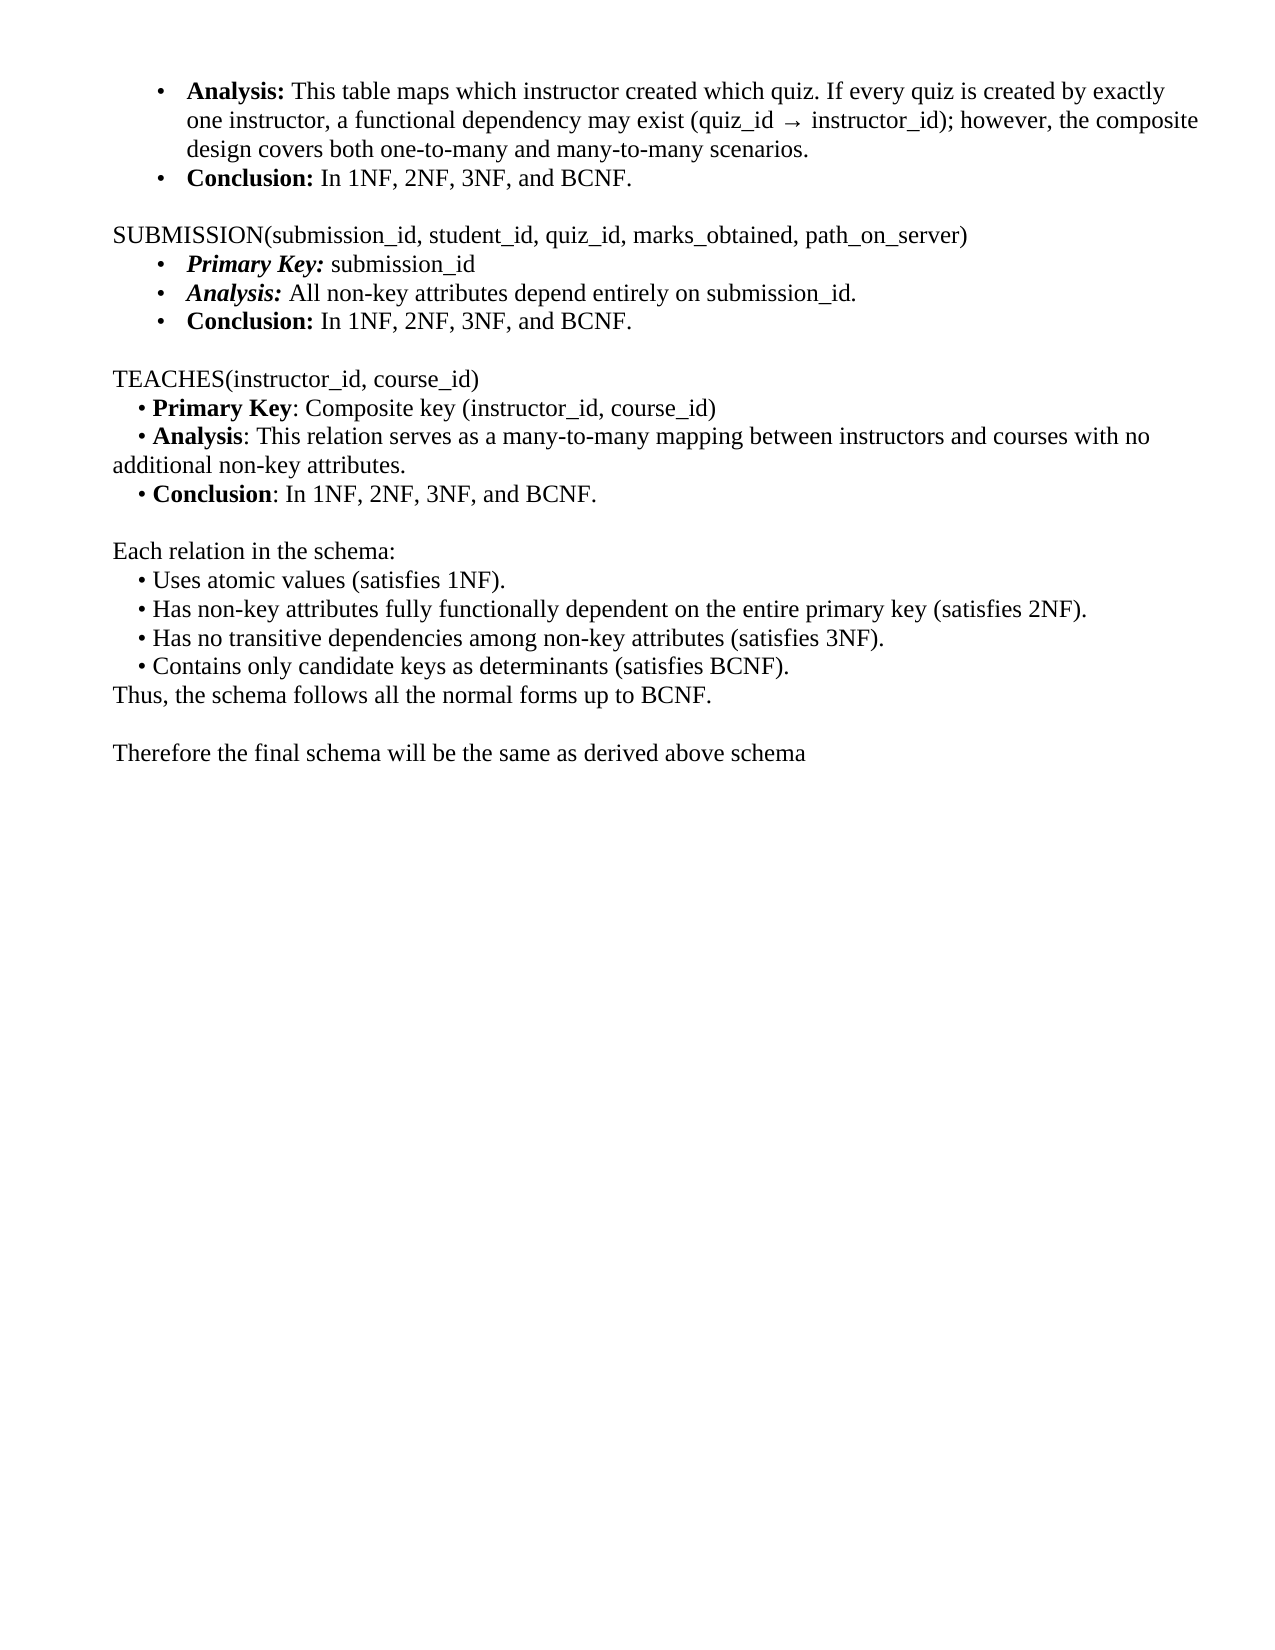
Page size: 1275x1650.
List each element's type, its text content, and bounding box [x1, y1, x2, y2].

text • Analysis: This relation serves as a many-to-many mapping between instructors and courses with no additional non-key attributes. [112, 421, 1200, 479]
text • Has no transitive dependencies among non-key attributes (satisfies 3NF). [112, 623, 1200, 651]
text • Has non-key attributes fully functionally dependent on the entire primary key (satisfies 2NF). [112, 594, 1200, 623]
text Each relation in the schema: [112, 536, 1200, 565]
text • Uses atomic values (satisfies 1NF). [112, 565, 1200, 594]
text Thus, the schema follows all the normal forms up to BCNF. [112, 680, 1200, 709]
list Analysis: This table maps which instructor created which quiz. If every quiz is created by exactly one instructor, a functional dependency may exist (quiz_id → instructor_id); however, the composite design covers both one-to-many and many-to-many scenarios. [157, 76, 1200, 163]
text SUBMISSION(submission_id, student_id, quiz_id, marks_obtained, path_on_server) [112, 220, 1200, 249]
list Conclusion: In 1NF, 2NF, 3NF, and BCNF. [157, 306, 1200, 335]
list Primary Key: submission_id [157, 249, 1200, 278]
text Therefore the final schema will be the same as derived above schema [112, 738, 1200, 766]
list Conclusion: In 1NF, 2NF, 3NF, and BCNF. [157, 163, 1200, 191]
text TEACHES(instructor_id, course_id) [112, 364, 1200, 393]
text • Conclusion: In 1NF, 2NF, 3NF, and BCNF. [112, 479, 1200, 508]
text • Contains only candidate keys as determinants (satisfies BCNF). [112, 651, 1200, 680]
list Analysis: All non-key attributes depend entirely on submission_id. [157, 278, 1200, 306]
text • Primary Key: Composite key (instructor_id, course_id) [112, 393, 1200, 421]
